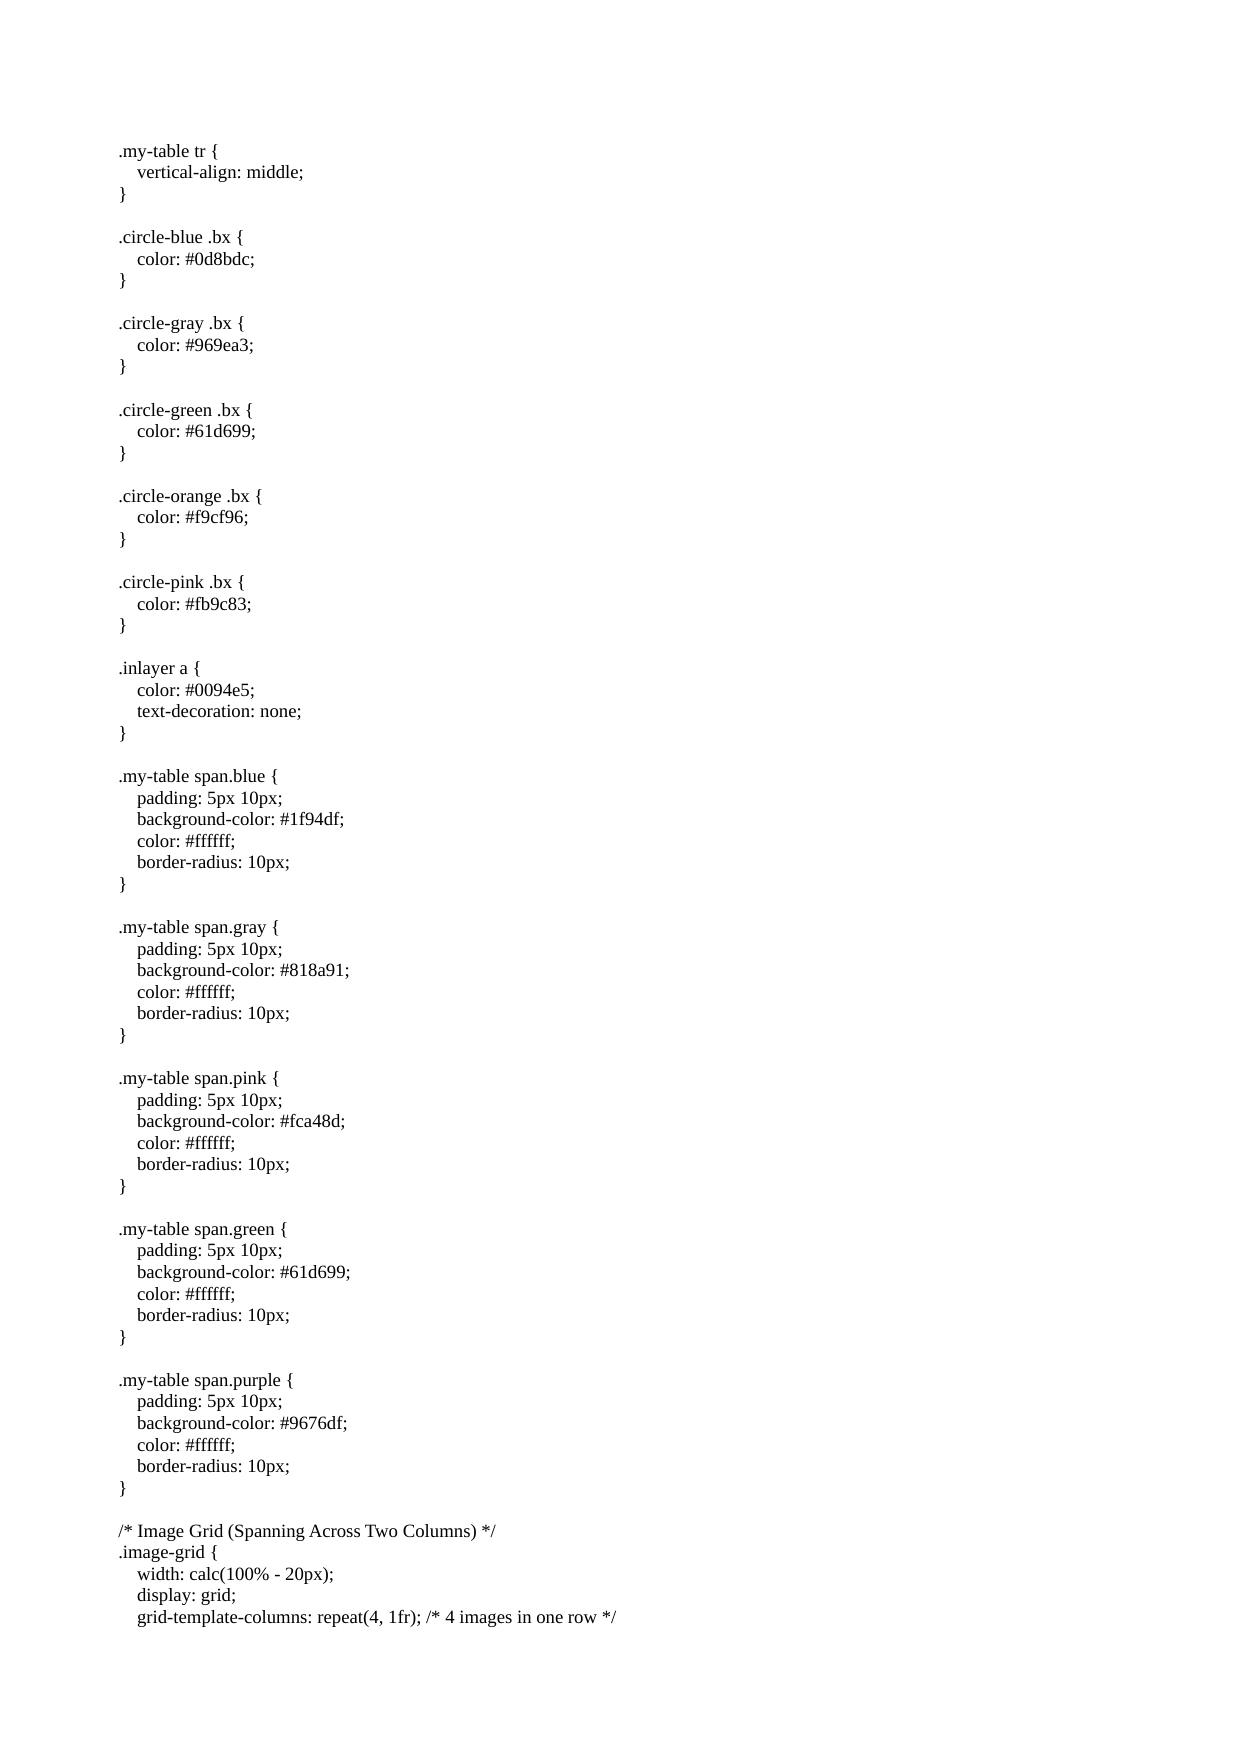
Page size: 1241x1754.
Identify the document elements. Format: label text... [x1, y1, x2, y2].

text } [118, 355, 1122, 377]
text padding: 5px 10px; [118, 1390, 1122, 1412]
text width: calc(100% - 20px); [118, 1563, 1122, 1584]
text background-color: #818a91; [118, 959, 1122, 981]
text } [118, 269, 1122, 291]
text } [118, 183, 1122, 204]
text color: #f9cf96; [118, 506, 1122, 528]
text color: #ffffff; [118, 830, 1122, 851]
text color: #ffffff; [118, 1282, 1122, 1304]
text color: #0094e5; [118, 679, 1122, 700]
text .image-grid { [118, 1541, 1122, 1563]
text color: #969ea3; [118, 334, 1122, 355]
text text-decoration: none; [118, 700, 1122, 722]
text border-radius: 10px; [118, 1304, 1122, 1326]
text } [118, 614, 1122, 636]
text grid-template-columns: repeat(4, 1fr); /* 4 images in one row */ [118, 1606, 1122, 1627]
text } [118, 442, 1122, 463]
text .circle-green .bx { [118, 398, 1122, 420]
text color: #61d699; [118, 420, 1122, 442]
text display: grid; [118, 1584, 1122, 1606]
text .circle-pink .bx { [118, 571, 1122, 592]
text background-color: #9676df; [118, 1412, 1122, 1433]
text border-radius: 10px; [118, 1455, 1122, 1477]
text .my-table span.blue { [118, 765, 1122, 787]
text color: #fb9c83; [118, 592, 1122, 614]
text padding: 5px 10px; [118, 1088, 1122, 1110]
text } [118, 1024, 1122, 1045]
text } [118, 528, 1122, 549]
text /* Image Grid (Spanning Across Two Columns) */ [118, 1520, 1122, 1541]
text } [118, 1326, 1122, 1347]
text background-color: #61d699; [118, 1261, 1122, 1282]
text padding: 5px 10px; [118, 787, 1122, 808]
text .my-table span.pink { [118, 1067, 1122, 1088]
text .my-table span.green { [118, 1218, 1122, 1239]
text .my-table tr { [118, 140, 1122, 161]
text .circle-orange .bx { [118, 485, 1122, 506]
text } [118, 1175, 1122, 1196]
text background-color: #1f94df; [118, 808, 1122, 830]
text .inlayer a { [118, 657, 1122, 679]
text color: #ffffff; [118, 1433, 1122, 1455]
text .circle-blue .bx { [118, 226, 1122, 247]
text .circle-gray .bx { [118, 312, 1122, 334]
text background-color: #fca48d; [118, 1110, 1122, 1132]
text padding: 5px 10px; [118, 1239, 1122, 1261]
text color: #0d8bdc; [118, 247, 1122, 269]
text border-radius: 10px; [118, 1002, 1122, 1024]
text .my-table span.gray { [118, 916, 1122, 937]
text } [118, 873, 1122, 894]
text color: #ffffff; [118, 1132, 1122, 1153]
text } [118, 722, 1122, 743]
text .my-table span.purple { [118, 1369, 1122, 1390]
text padding: 5px 10px; [118, 937, 1122, 959]
text border-radius: 10px; [118, 851, 1122, 873]
text } [118, 1477, 1122, 1498]
text vertical-align: middle; [118, 161, 1122, 183]
text color: #ffffff; [118, 981, 1122, 1002]
text border-radius: 10px; [118, 1153, 1122, 1175]
